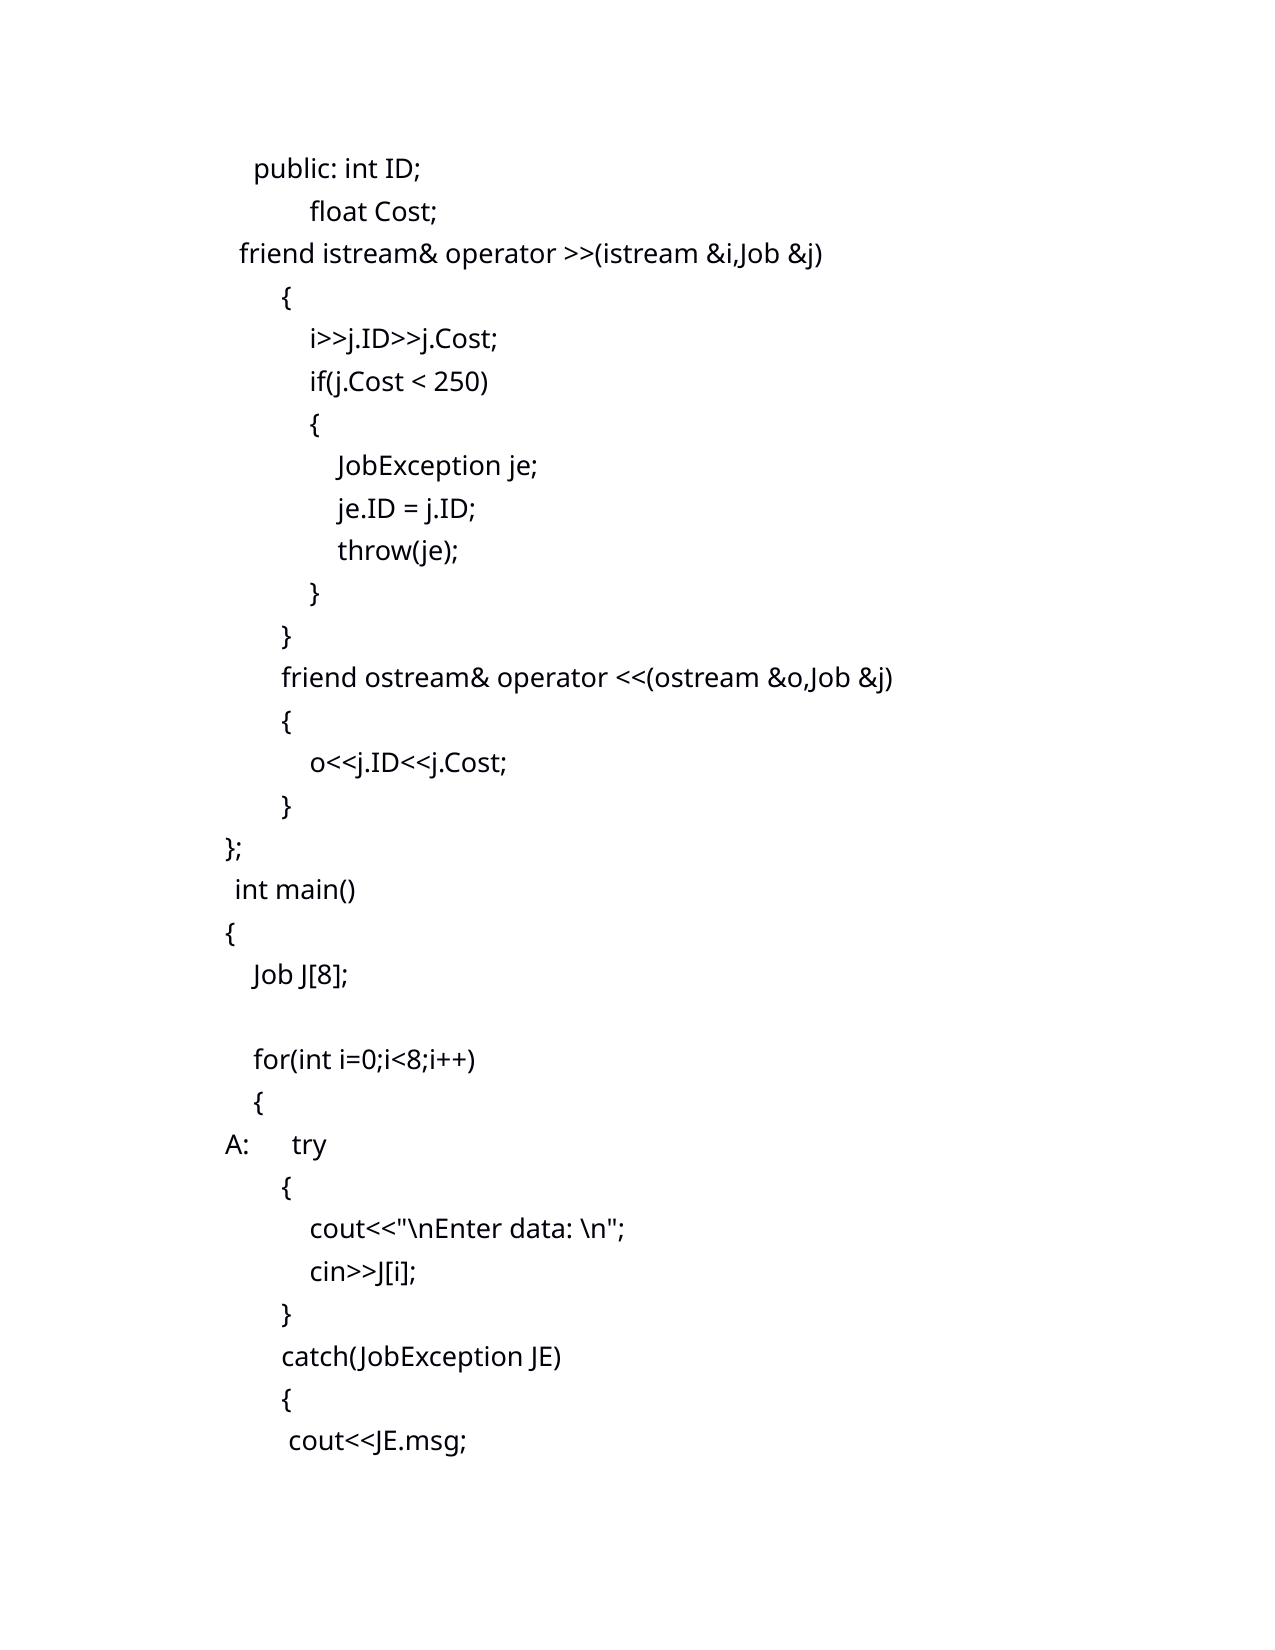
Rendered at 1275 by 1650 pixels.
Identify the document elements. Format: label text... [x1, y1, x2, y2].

list for(int i=0;i<8;i++) [225, 1040, 1125, 1077]
list friend ostream& operator <<(ostream &o,Job &j) [225, 659, 1125, 696]
list }; [225, 828, 1125, 865]
list { [225, 1083, 1125, 1119]
list cin>>J[i]; [225, 1252, 1125, 1289]
list } [225, 616, 1125, 653]
list { [225, 701, 1125, 738]
list { [225, 913, 1125, 950]
list o<<j.ID<<j.Cost; [225, 743, 1125, 780]
list JobException je; [225, 447, 1125, 484]
list i>>j.ID>>j.Cost; [225, 319, 1125, 356]
list catch(JobException JE) [225, 1337, 1125, 1374]
list cout<<JE.msg; [225, 1422, 1125, 1459]
list public: int ID; [225, 150, 1125, 187]
list } [225, 1295, 1125, 1332]
list } [225, 574, 1125, 611]
list throw(je); [225, 532, 1125, 568]
list } [225, 786, 1125, 823]
list cout<<"\nEnter data: \n"; [225, 1210, 1125, 1247]
list je.ID = j.ID; [225, 489, 1125, 526]
list { [225, 1379, 1125, 1416]
list { [225, 1167, 1125, 1204]
list friend istream& operator >>(istream &i,Job &j) [225, 235, 1125, 272]
list int main() [150, 871, 1125, 908]
list if(j.Cost < 250) [225, 362, 1125, 399]
list { [225, 277, 1125, 314]
list float Cost; [225, 192, 1125, 229]
list Job J[8]; [225, 956, 1125, 992]
list { [225, 404, 1125, 441]
list A: try [225, 1125, 1125, 1162]
